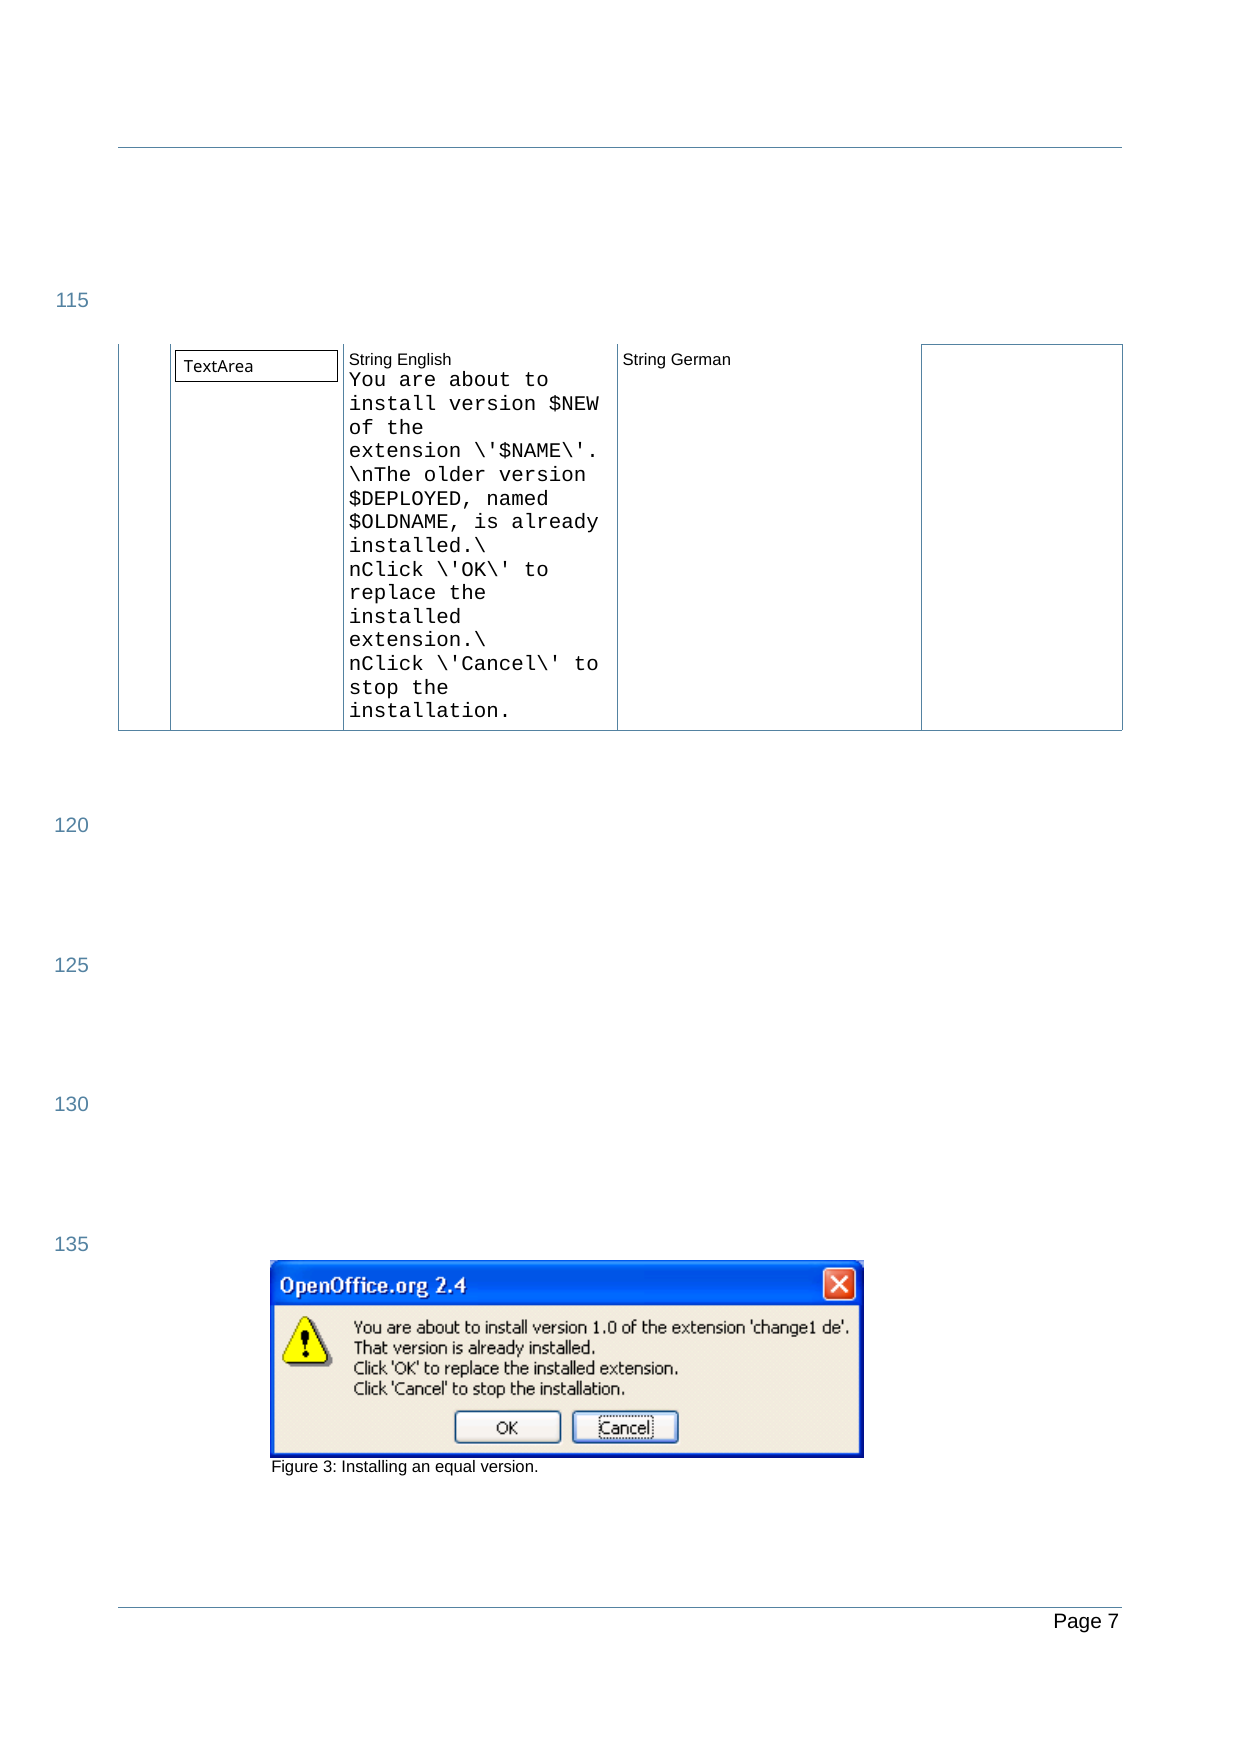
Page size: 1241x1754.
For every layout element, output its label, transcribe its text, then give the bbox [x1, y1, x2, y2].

table_header String English You are about to install version $NEW of the extension \'$NAME\'.\nThe older version $DEPLOYED, named $OLDNAME, is already installed.\nClick \'OK\' to replace the installed extension.\nClick \'Cancel\' to stop the installation. [344, 344, 617, 730]
picture [270, 1260, 864, 1458]
table_header <#> [119, 344, 170, 730]
text Figure 3: Installing an equal version. [271, 1458, 863, 1476]
table_header [922, 345, 1122, 730]
table_header [171, 344, 343, 730]
table_header String German [618, 344, 921, 730]
